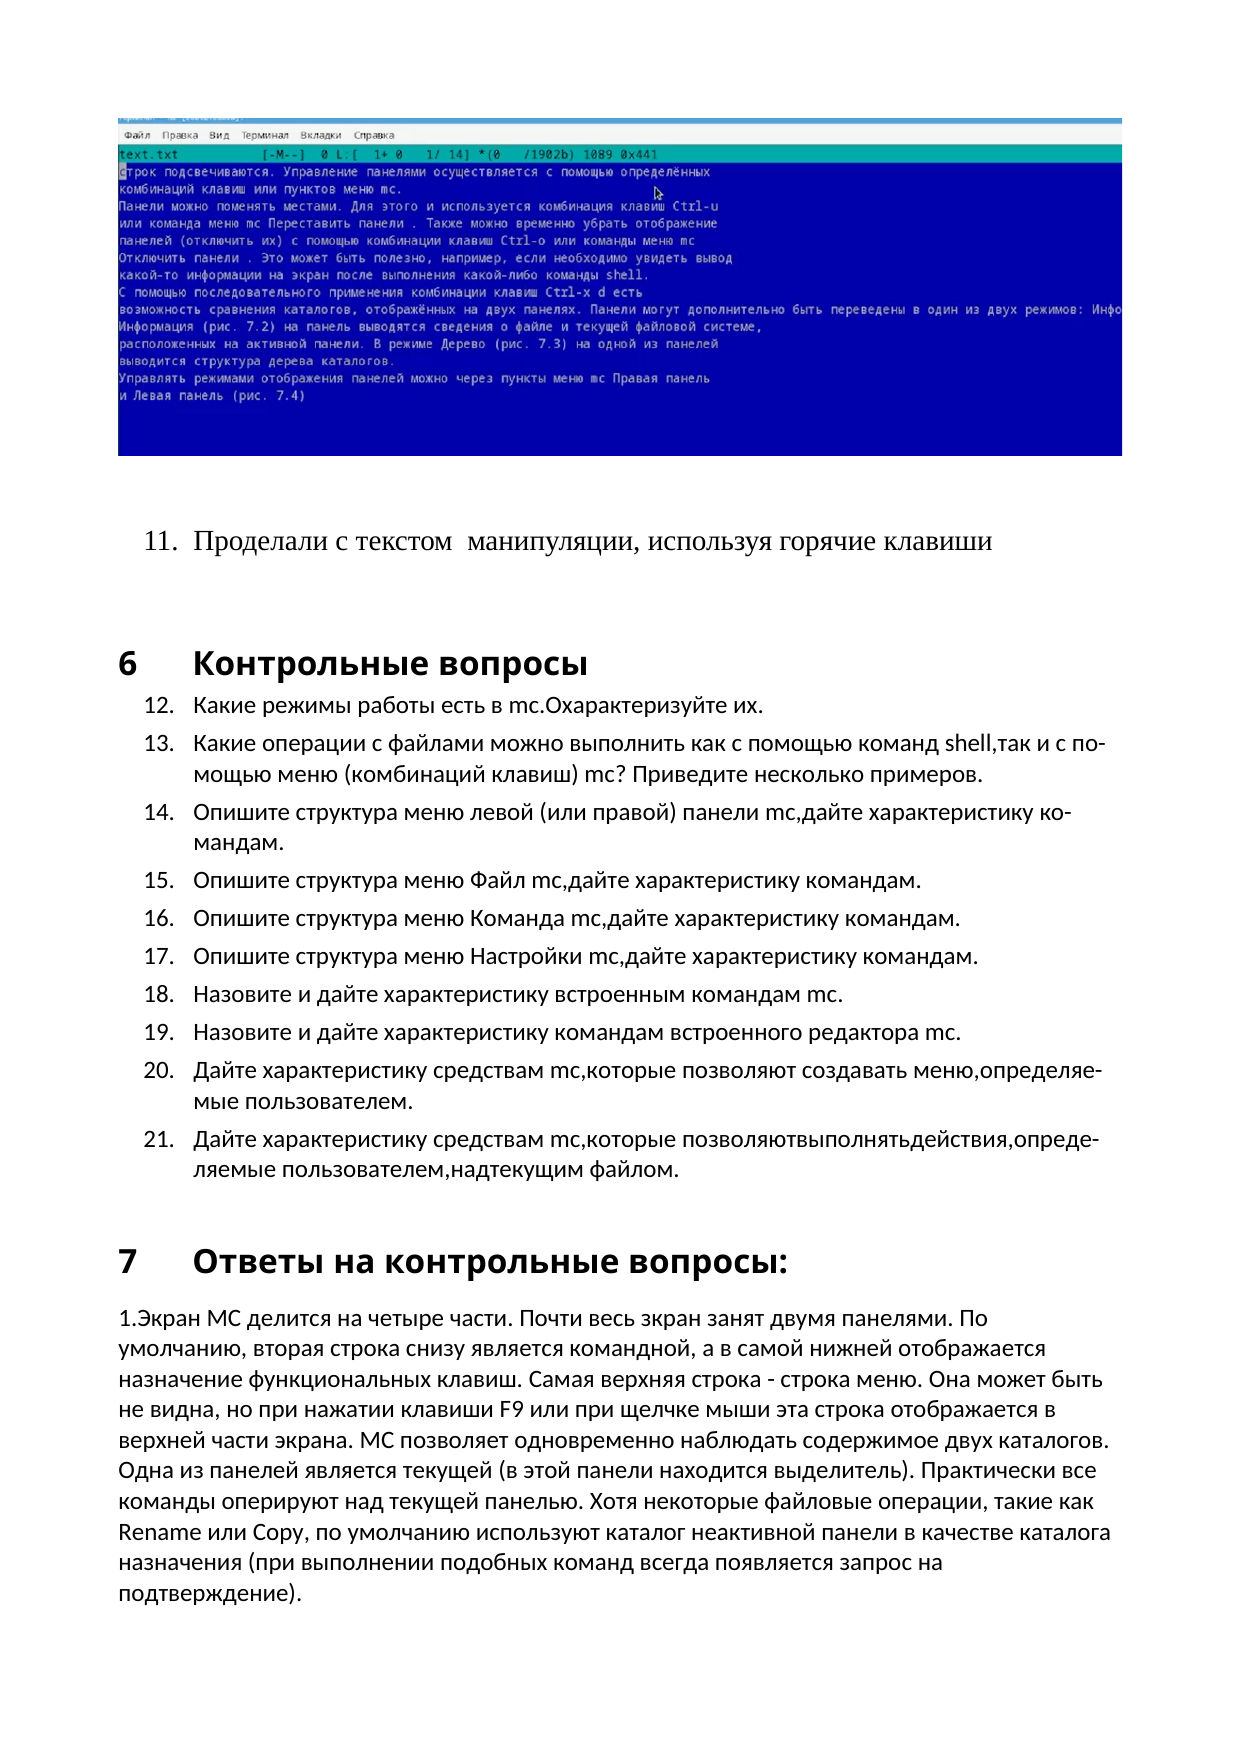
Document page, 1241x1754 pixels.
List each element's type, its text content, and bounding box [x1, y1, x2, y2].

subtitle 7 Ответы на контрольные вопросы: [118, 1238, 1122, 1283]
list Опишите структура меню Настройки mc,дайте характеристику командам. [143, 941, 1122, 971]
list Опишите структура меню Файл mc,дайте характеристику командам. [143, 864, 1122, 895]
list Проделали с текстом манипуляции, используя горячие клавиши [143, 523, 1122, 557]
list Опишите структура меню левой (или правой) панели mc,дайте характеристику ко- мандам. [143, 796, 1122, 857]
list Какие режимы работы есть в mc.Охарактеризуйте их. [143, 689, 1122, 720]
list Дайте характеристику средствам mc,которые позволяютвыполнятьдействия,опреде- ляемые пользователем,надтекущим файлом. [143, 1123, 1122, 1184]
list Опишите структура меню Команда mc,дайте характеристику командам. [143, 902, 1122, 933]
list Дайте характеристику средствам mc,которые позволяют создавать меню,определяе- мые пользователем. [143, 1054, 1122, 1116]
subtitle 6 Контрольные вопросы [118, 640, 1122, 686]
text 1.Экран MC делится на четыре части. Почти весь зкран занят двумя панелями. По умолчанию, вторая строка снизу является командной, а в самой нижней отображается назначение функциональных клавиш. Самая верхняя строка - строка меню. Она может быть не видна, но при нажатии клавиши F9 или при щелчке мыши эта строка отображается в верхней части экрана. MC позволяет одновременно наблюдать содержимое двух каталогов. Одна из панелей является текущей (в этой панели находится выделитель). Практически все команды оперируют над текущей панелью. Хотя некоторые файловые операции, такие как Rename или Copy, по умолчанию используют каталог неактивной панели в качестве каталога назначения (при выполнении подобных команд всегда появляется запрос на подтверждение). [118, 1302, 1122, 1607]
list Какие операции с файлами можно выполнить как с помощью команд shell,так и с по- мощью меню (комбинаций клавиш) mc? Приведите несколько примеров. [143, 727, 1122, 788]
list Назовите и дайте характеристику командам встроенного редактора mc. [143, 1017, 1122, 1047]
list Назовите и дайте характеристику встроенным командам mc. [143, 978, 1122, 1009]
